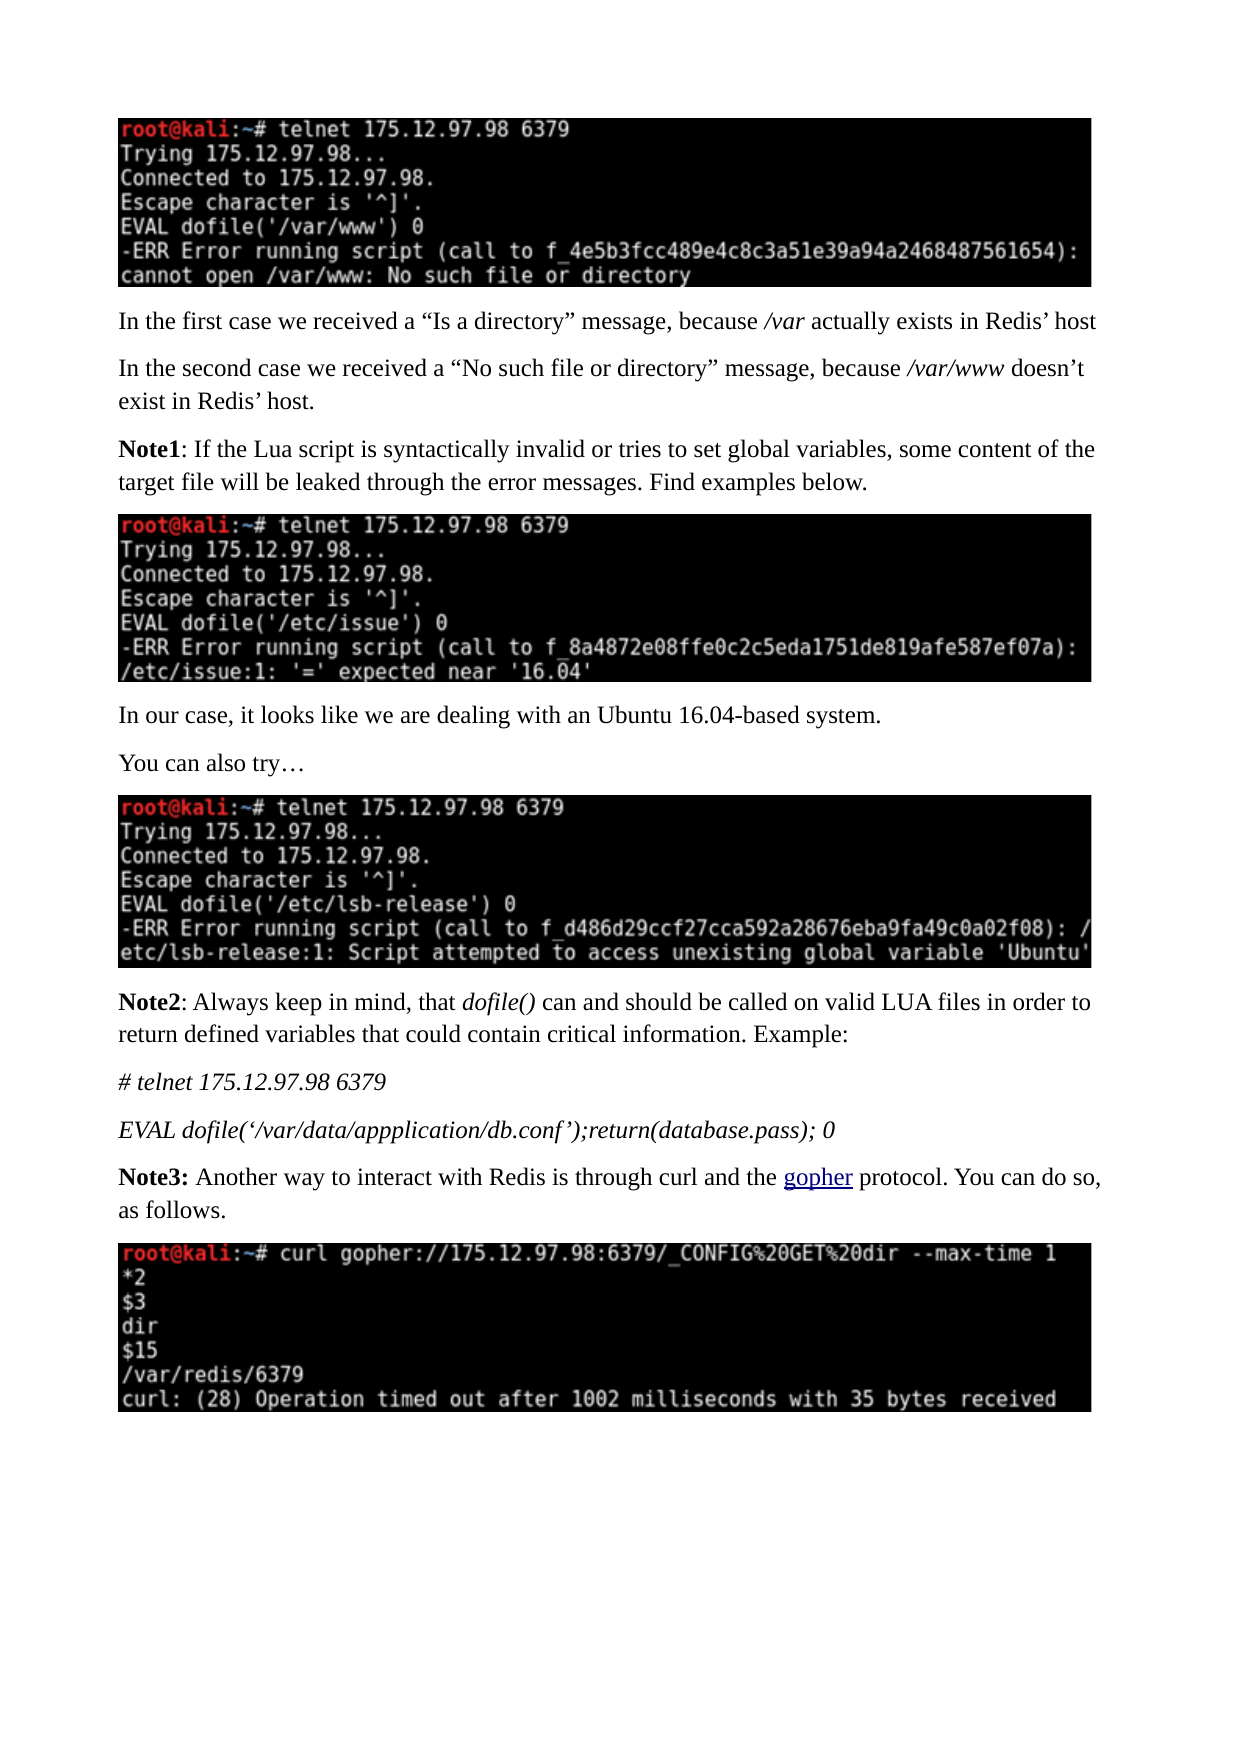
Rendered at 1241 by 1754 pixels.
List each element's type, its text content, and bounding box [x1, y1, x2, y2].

picture [118, 118, 1092, 287]
text In the first case we received a “Is a directory” message, because /var actually exists in Redis’ host [118, 306, 1122, 334]
text In the second case we received a “No such file or directory” message, because /var/www doesn’t exist in Redis’ host. [118, 353, 1122, 415]
picture [118, 795, 1092, 968]
text # telnet 175.12.97.98 6379 [118, 1067, 1122, 1096]
text Note1: If the Lua script is syntactically invalid or tries to set global variables, some content of the target file will be leaked through the error messages. Find examples below. [118, 434, 1122, 496]
picture [118, 1243, 1092, 1412]
text EVAL dofile(‘/var/data/appplication/db.conf’);return(database.pass); 0 [118, 1115, 1122, 1143]
text In our case, it looks like we are dealing with an Ubuntu 16.04-based system. [118, 701, 1122, 729]
text You can also try… [118, 748, 1122, 777]
text Note2: Always keep in mind, that dofile() can and should be called on valid LUA files in order to return defined variables that could contain critical information. Example: [118, 987, 1122, 1048]
text Note3: Another way to interact with Redis is through curl and the gopher protocol. You can do so, as follows. [118, 1162, 1122, 1224]
picture [118, 514, 1092, 682]
